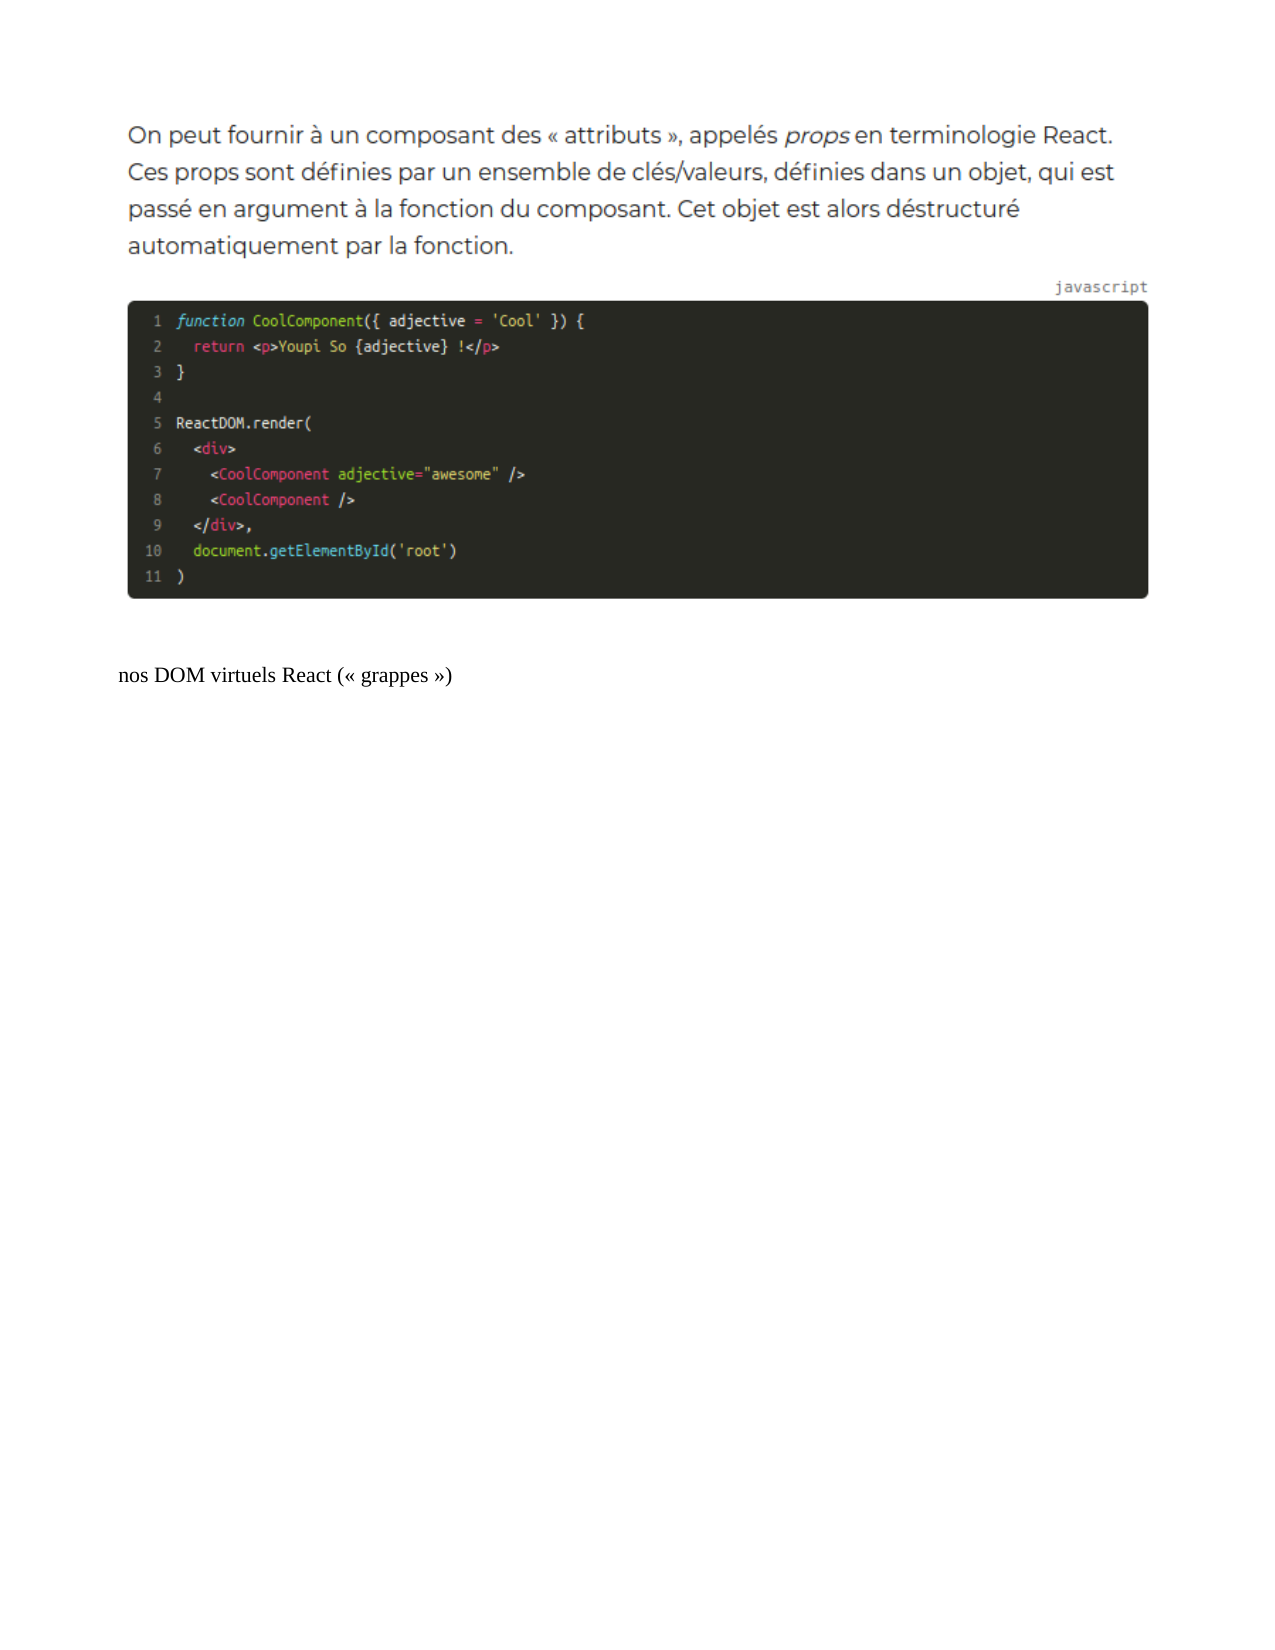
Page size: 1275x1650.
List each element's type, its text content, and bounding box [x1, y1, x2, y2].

picture [118, 118, 1157, 606]
text nos DOM virtuels React (« grappes ») [118, 662, 1157, 687]
